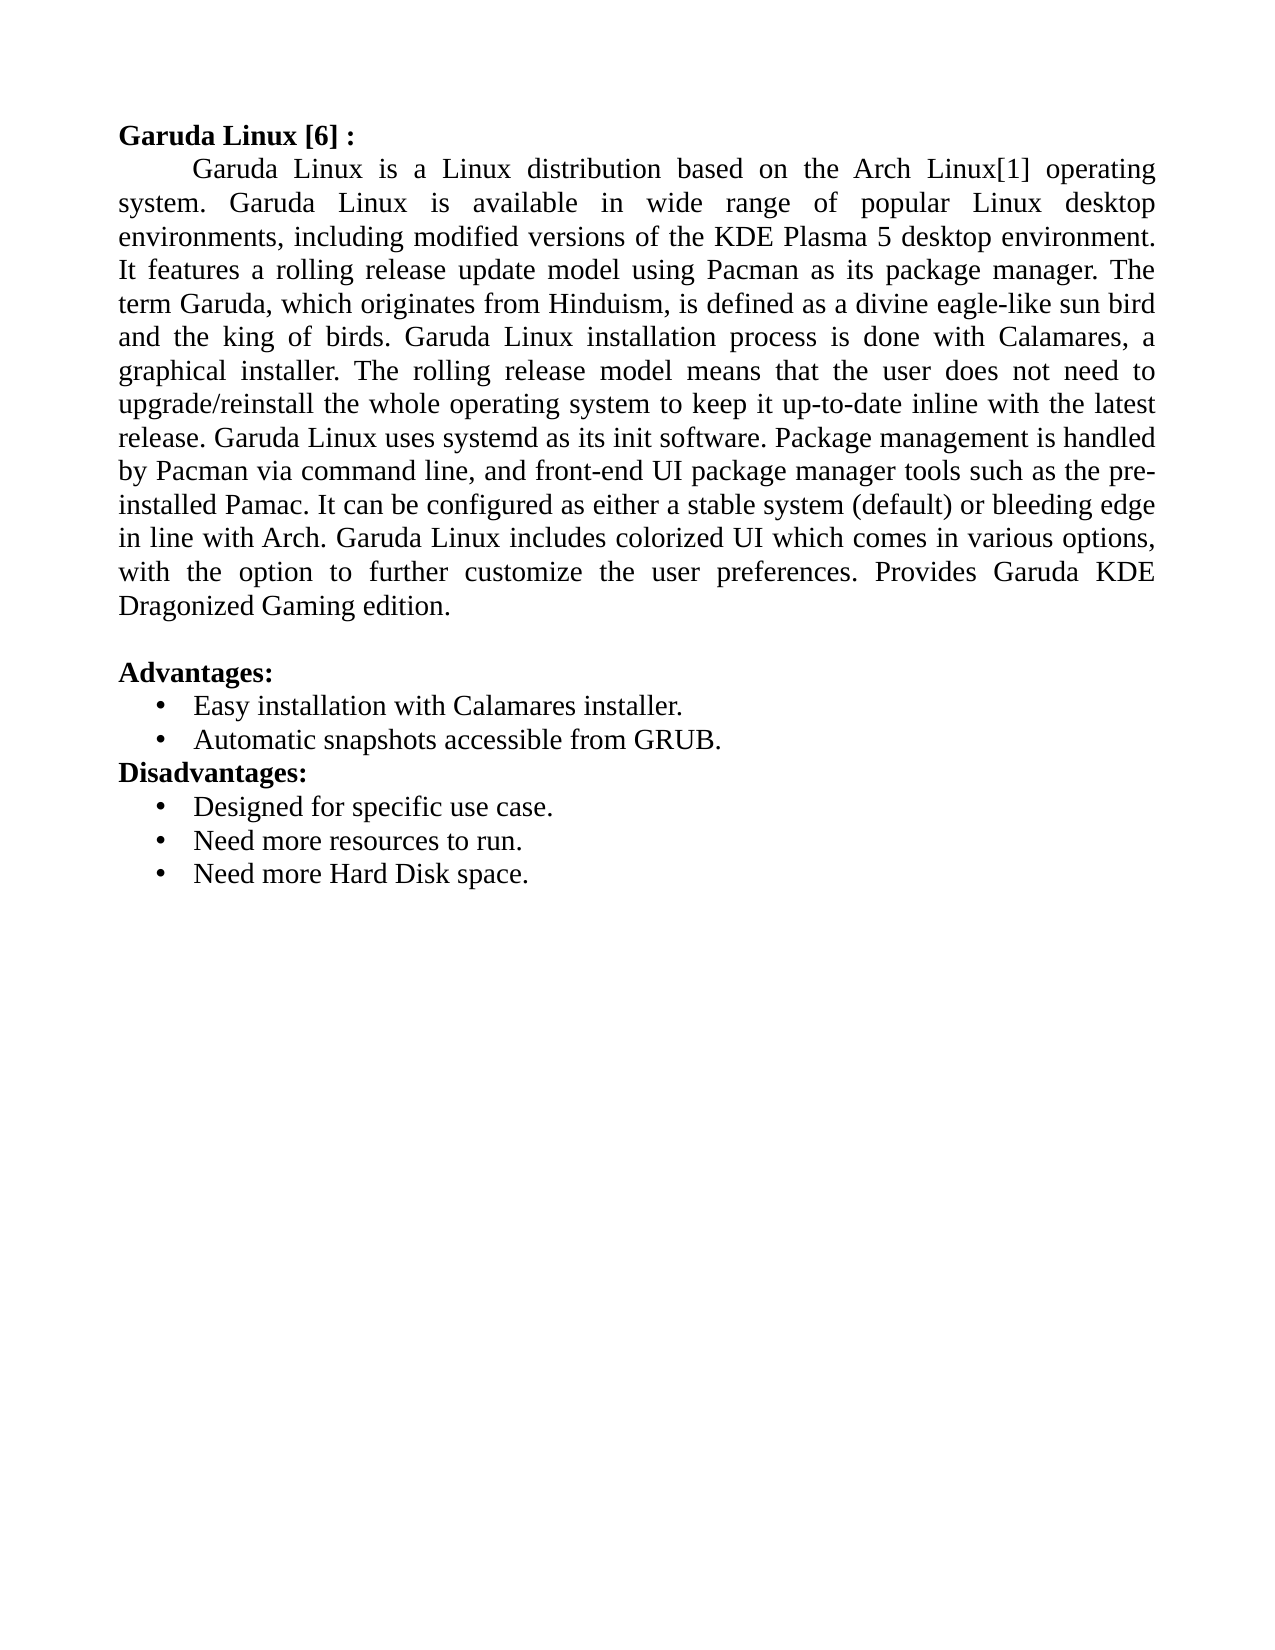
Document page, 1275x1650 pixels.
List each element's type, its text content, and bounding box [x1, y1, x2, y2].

list Automatic snapshots accessible from GRUB. [156, 722, 1157, 756]
list Need more Hard Disk space. [156, 856, 1157, 890]
list Designed for specific use case. [156, 789, 1157, 823]
text Garuda Linux is a Linux distribution based on the Arch Linux[1] operating system. Garuda Linux is available in wide range of popular Linux desktop environments, including modified versions of the KDE Plasma 5 desktop environment. It features a rolling release update model using Pacman as its package manager. The term Garuda, which originates from Hinduism, is defined as a divine eagle-like sun bird and the king of birds. Garuda Linux installation process is done with Calamares, a graphical installer. The rolling release model means that the user does not need to upgrade/reinstall the whole operating system to keep it up-to-date inline with the latest release. Garuda Linux uses systemd as its init software. Package management is handled by Pacman via command line, and front-end UI package manager tools such as the pre-installed Pamac. It can be configured as either a stable system (default) or bleeding edge in line with Arch. Garuda Linux includes colorized UI which comes in various options, with the option to further customize the user preferences. Provides Garuda KDE Dragonized Gaming edition. [118, 152, 1157, 621]
list Easy installation with Calamares installer. [156, 688, 1157, 722]
text Disadvantages: [118, 756, 1157, 789]
list Need more resources to run. [156, 823, 1157, 856]
text Garuda Linux [6] : [118, 118, 1157, 152]
text Advantages: [118, 655, 1157, 688]
